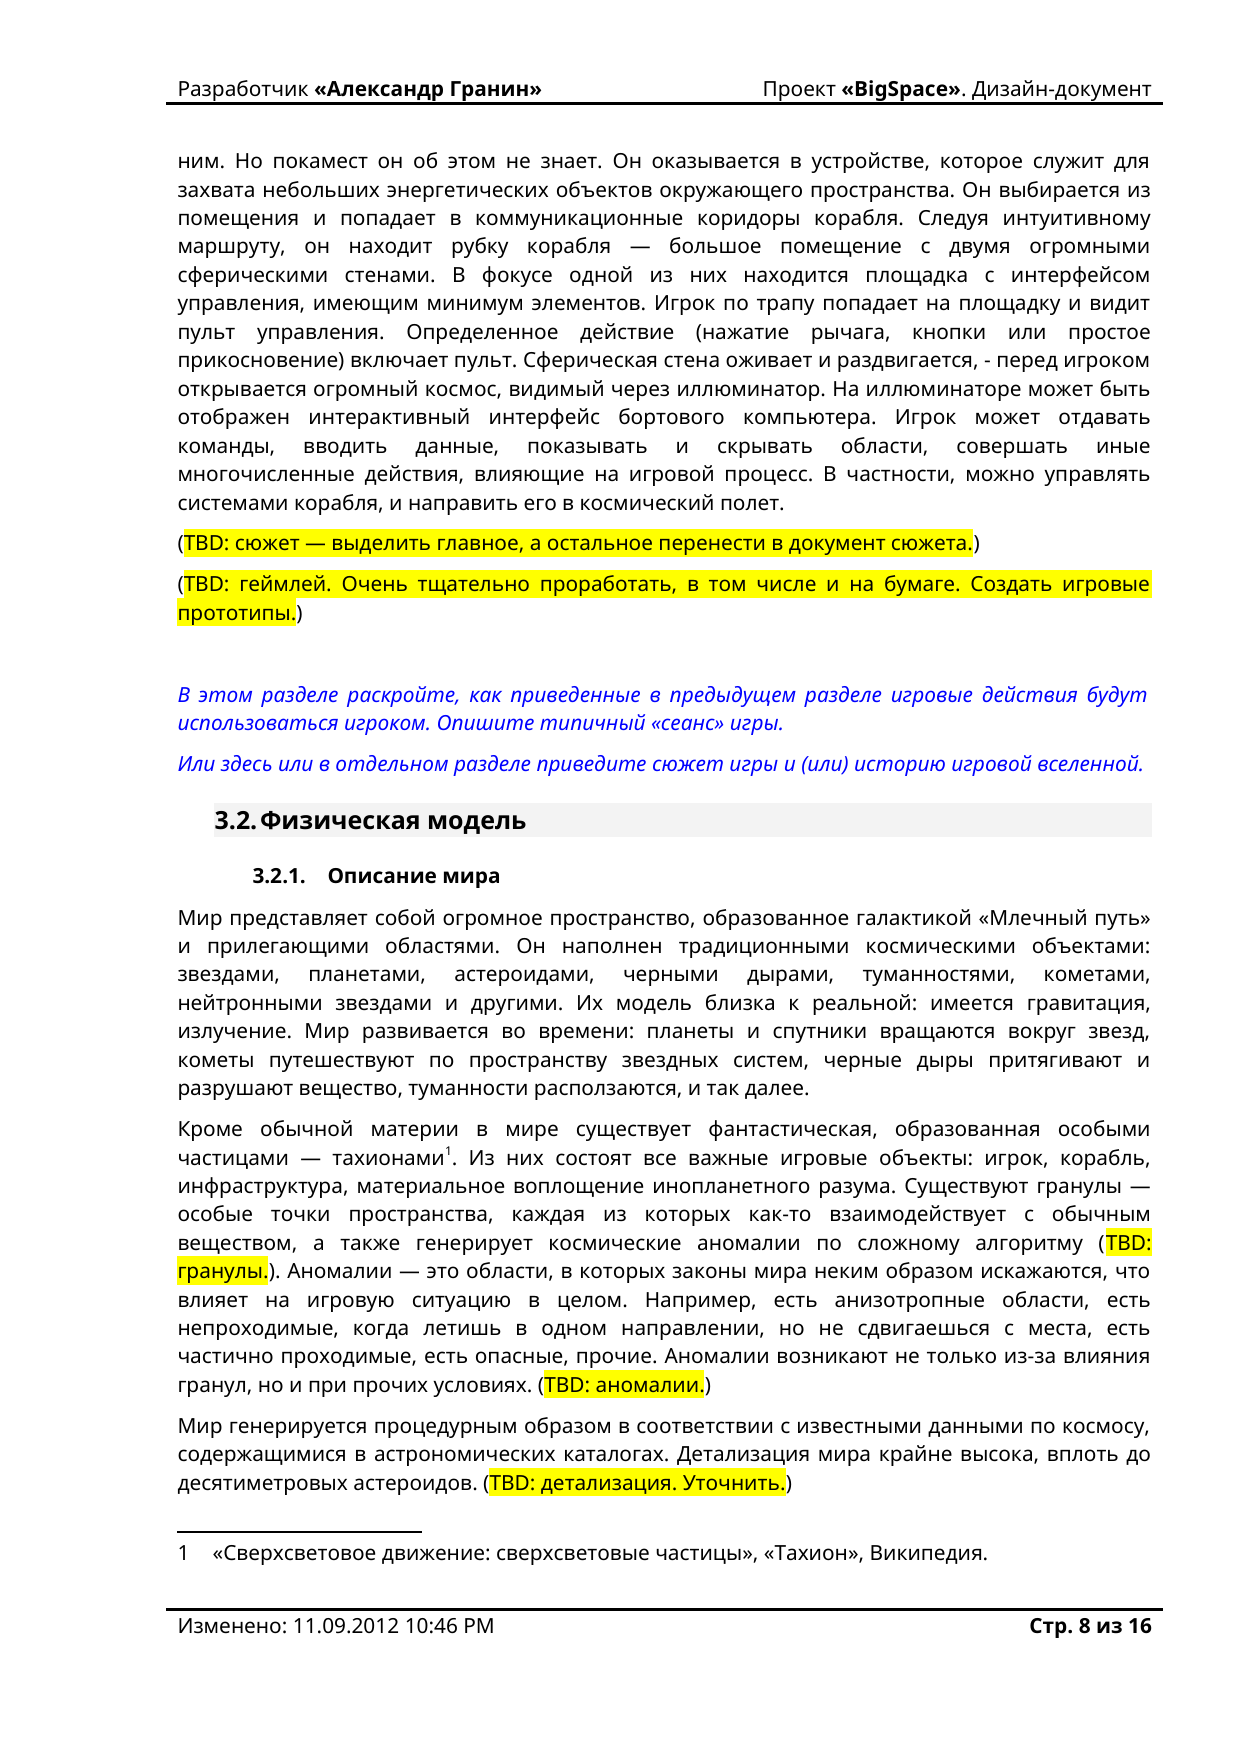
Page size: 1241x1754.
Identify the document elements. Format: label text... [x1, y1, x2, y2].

text Или здесь или в отдельном разделе приведите сюжет игры и (или) историю игровой вселенной. [177, 749, 1152, 778]
text В этом разделе раскройте, как приведенные в предыдущем разделе игровые действия будут использоваться игроком. Опишите типичный «сеанс» игры. [177, 680, 1152, 737]
text «Сверхсветовое движение: сверхсветовые частицы», «Тахион», Википедия. [177, 1538, 1152, 1567]
text Мир представляет собой огромное пространство, образованное галактикой «Млечный путь» и прилегающими областями. Он наполнен традиционными космическими объектами: звездами, планетами, астероидами, черными дырами, туманностями, кометами, нейтронными звездами и другими. Их модель близка к реальной: имеется гравитация, излучение. Мир развивается во времени: планеты и спутники вращаются вокруг звезд, кометы путешествуют по пространству звездных систем, черные дыры притягивают и разрушают вещество, туманности расползаются, и так далее. [177, 903, 1152, 1102]
subtitle Описание мира [252, 862, 1152, 890]
text Кроме обычной материи в мире существует фантастическая, образованная особыми частицами — тахионами. Из них состоят все важные игровые объекты: игрок, корабль, инфраструктура, материальное воплощение инопланетного разума. Существуют гранулы — особые точки пространства, каждая из которых как-то взаимодействует с обычным веществом, а также генерирует космические аномалии по сложному алгоритму (TBD: гранулы.). Аномалии — это области, в которых законы мира неким образом искажаются, что влияет на игровую ситуацию в целом. Например, есть анизотропные области, есть непроходимые, когда летишь в одном направлении, но не сдвигаешься с места, есть частично проходимые, есть опасные, прочие. Аномалии возникают не только из-за влияния гранул, но и при прочих условиях. (TBD: аномалии.) [177, 1114, 1152, 1398]
text (TBD: геймлей. Очень тщательно проработать, в том числе и на бумаге. Создать игровые прототипы.) [177, 569, 1152, 626]
text Мир генерируется процедурным образом в соответствии с известными данными по космосу, содержащимися в астрономических каталогах. Детализация мира крайне высока, вплоть до десятиметровых астероидов. (TBD: детализация. Уточнить.) [177, 1411, 1152, 1496]
text (TBD: сюжет — выделить главное, а остальное перенести в документ сюжета.) [177, 528, 1152, 557]
subtitle Физическая модель [214, 803, 1152, 837]
text ним. Но покамест он об этом не знает. Он оказывается в устройстве, которое служит для захвата небольших энергетических объектов окружающего пространства. Он выбирается из помещения и попадает в коммуникационные коридоры корабля. Следуя интуитивному маршруту, он находит рубку корабля — большое помещение с двумя огромными сферическими стенами. В фокусе одной из них находится площадка с интерфейсом управления, имеющим минимум элементов. Игрок по трапу попадает на площадку и видит пульт управления. Определенное действие (нажатие рычага, кнопки или простое прикосновение) включает пульт. Сферическая стена оживает и раздвигается, - перед игроком открывается огромный космос, видимый через иллюминатор. На иллюминаторе может быть отображен интерактивный интерфейс бортового компьютера. Игрок может отдавать команды, вводить данные, показывать и скрывать области, совершать иные многочисленные действия, влияющие на игровой процесс. В частности, можно управлять системами корабля, и направить его в космический полет. [177, 146, 1152, 516]
